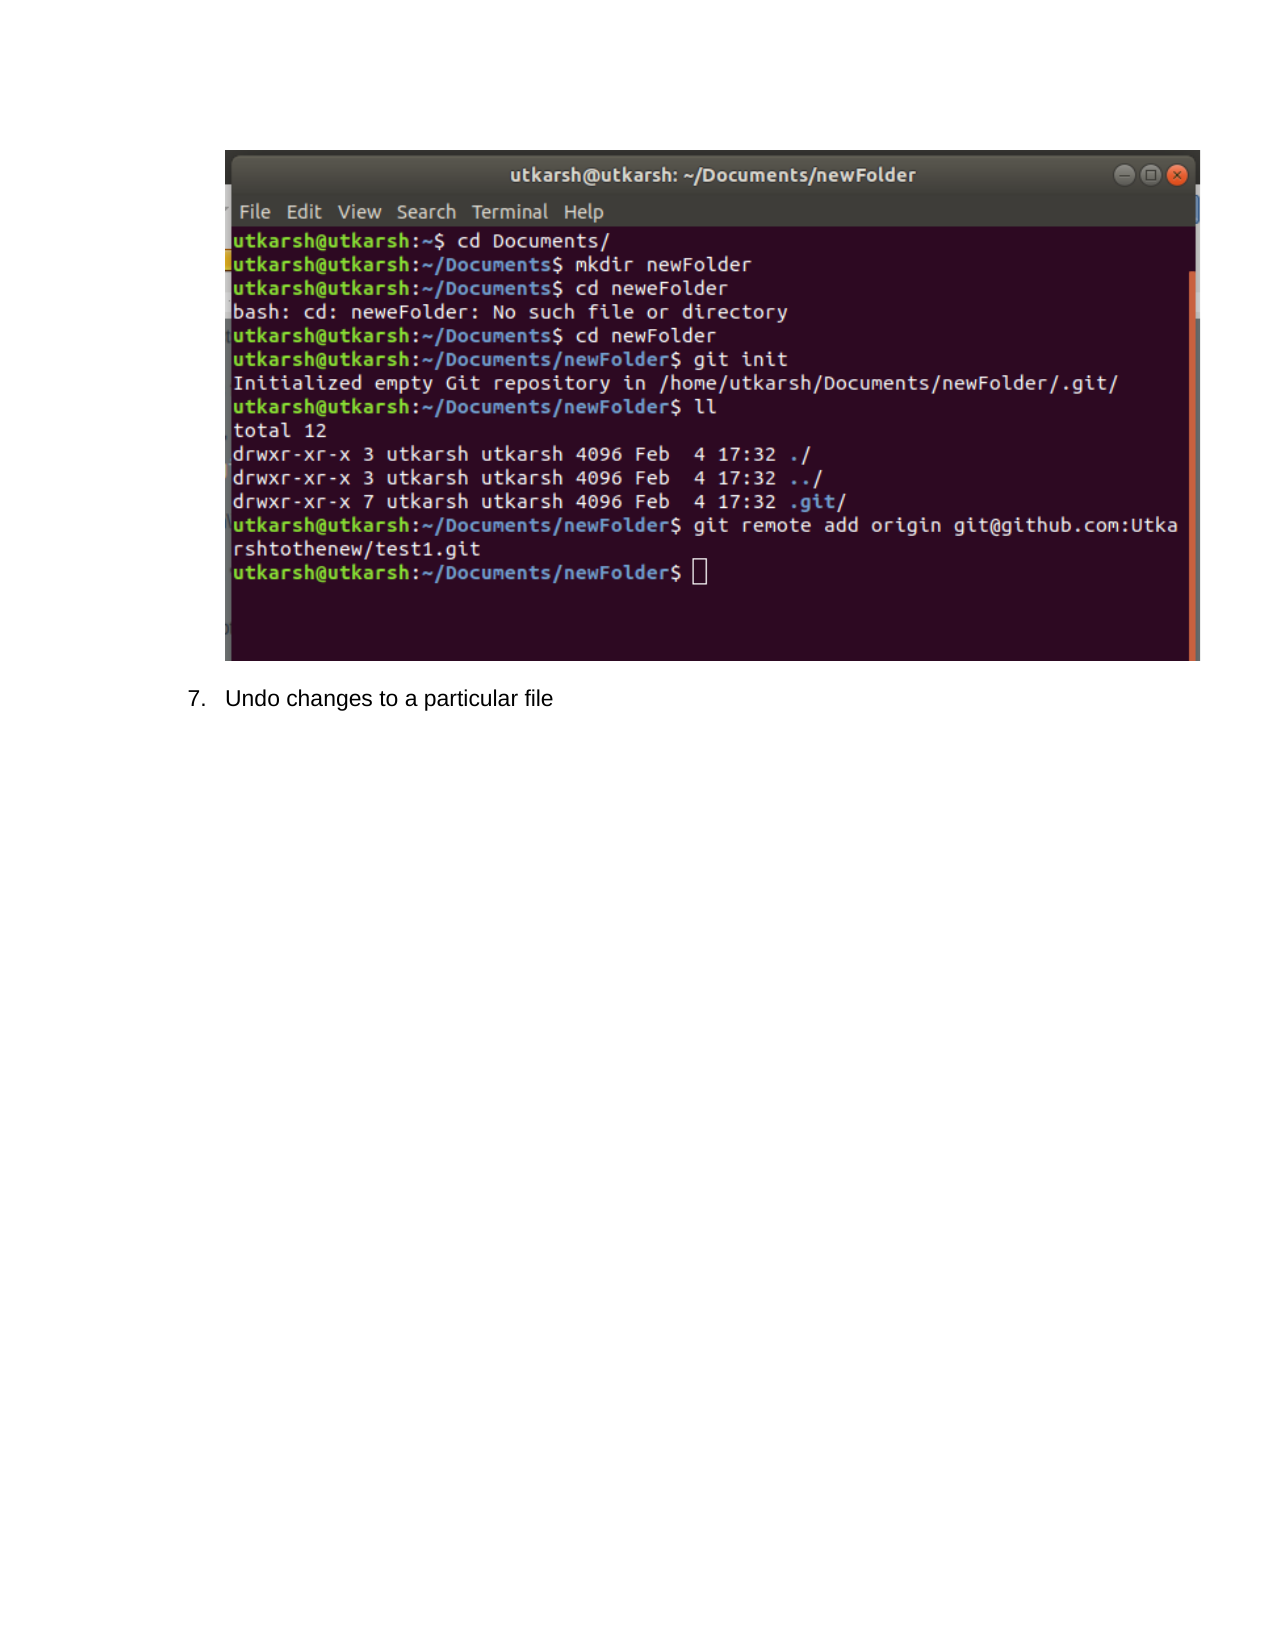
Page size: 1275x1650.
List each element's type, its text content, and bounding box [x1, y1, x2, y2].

list Undo changes to a particular file [187, 685, 1125, 712]
picture [225, 150, 1200, 661]
